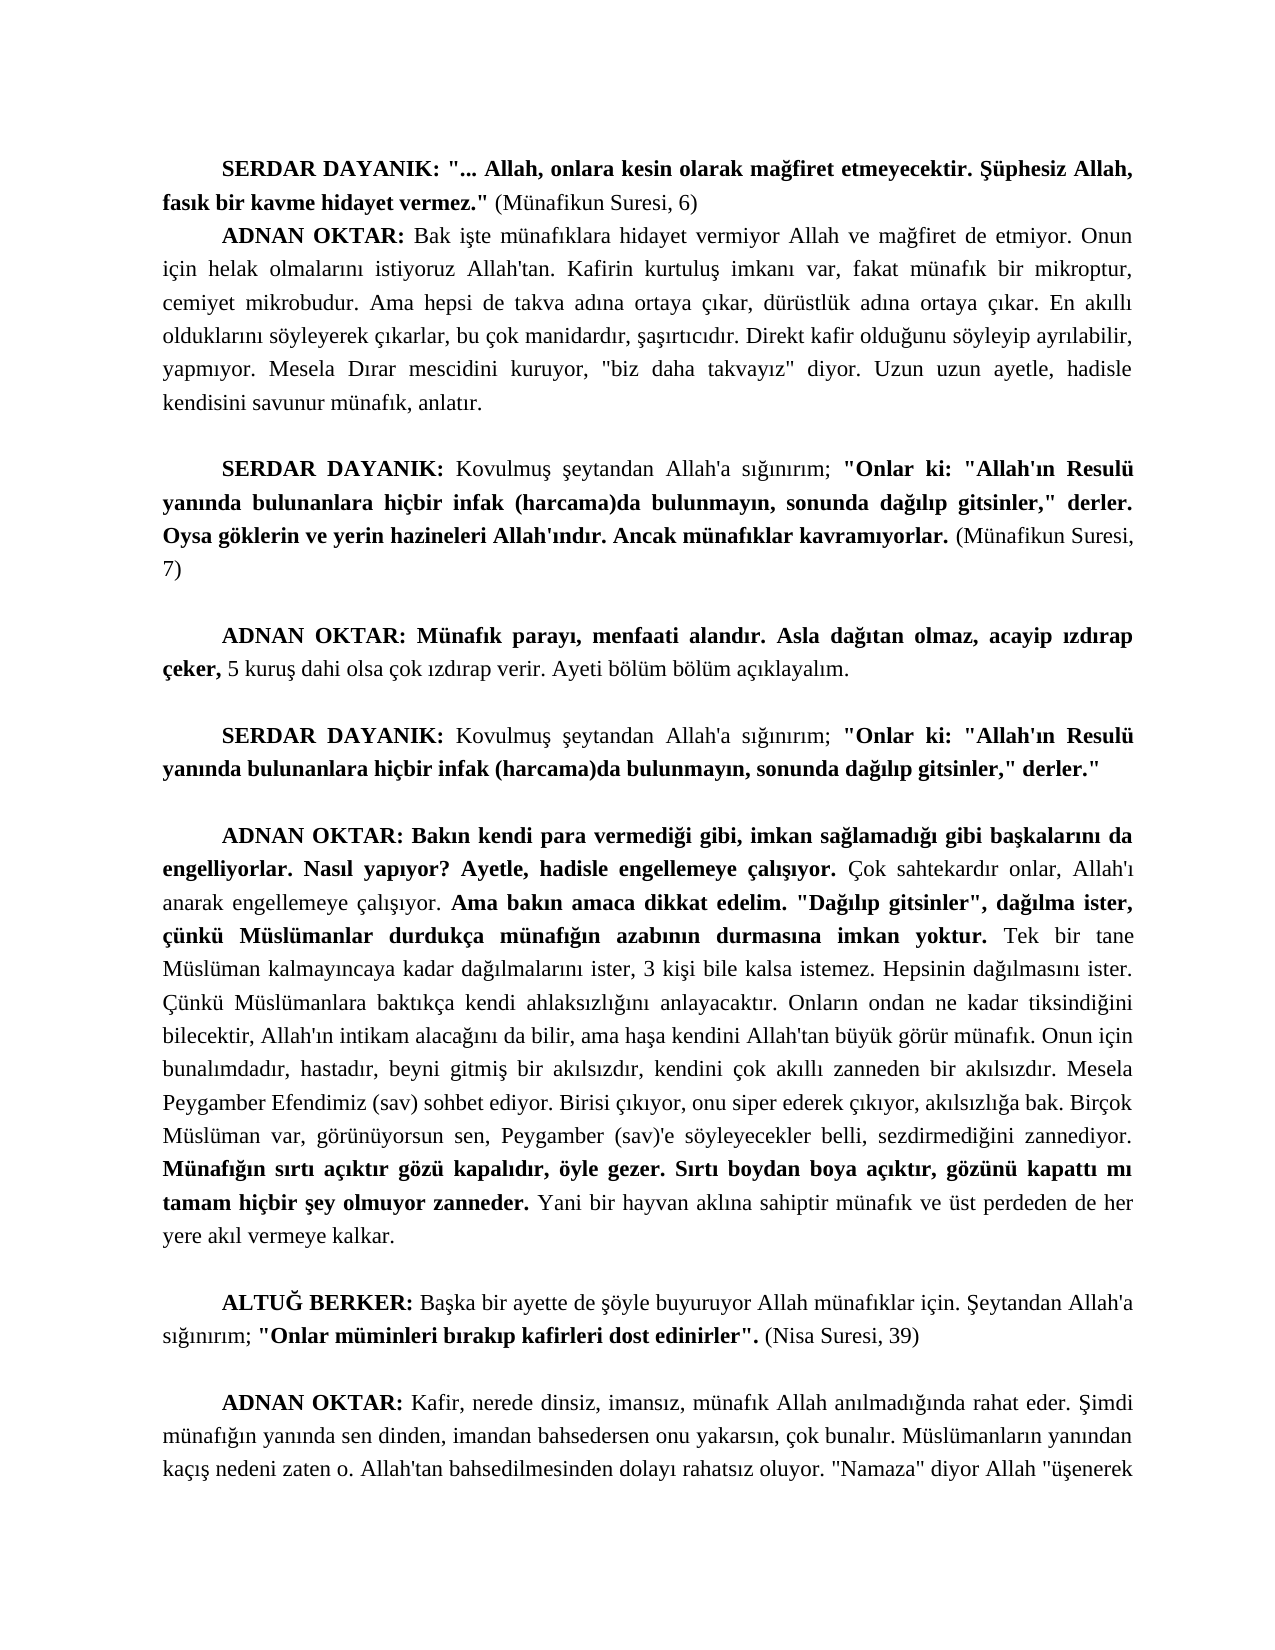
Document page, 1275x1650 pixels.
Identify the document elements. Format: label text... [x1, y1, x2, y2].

text ADNAN OKTAR: Münafık parayı, menfaati alandır. Asla dağıtan olmaz, acayip ızdırap çeker, 5 kuruş dahi olsa çok ızdırap verir. Ayeti bölüm bölüm açıklayalım. [162, 617, 1134, 683]
text SERDAR DAYANIK: "... Allah, onlara kesin olarak mağfiret etmeyecektir. Şüphesiz Allah, fasık bir kavme hidayet vermez." (Münafikun Suresi, 6) [162, 150, 1134, 217]
text ADNAN OKTAR: Bak işte münafıklara hidayet vermiyor Allah ve mağfiret de etmiyor. Onun için helak olmalarını istiyoruz Allah'tan. Kafirin kurtuluş imkanı var, fakat münafık bir mikroptur, cemiyet mikrobudur. Ama hepsi de takva adına ortaya çıkar, dürüstlük adına ortaya çıkar. En akıllı olduklarını söyleyerek çıkarlar, bu çok manidardır, şaşırtıcıdır. Direkt kafir olduğunu söyleyip ayrılabilir, yapmıyor. Mesela Dırar mescidini kuruyor, "biz daha takvayız" diyor. Uzun uzun ayetle, hadisle kendisini savunur münafık, anlatır. [162, 217, 1134, 417]
text SERDAR DAYANIK: Kovulmuş şeytandan Allah'a sığınırım; "Onlar ki: "Allah'ın Resulü yanında bulunanlara hiçbir infak (harcama)da bulunmayın, sonunda dağılıp gitsinler," derler." [162, 717, 1134, 783]
text SERDAR DAYANIK: Kovulmuş şeytandan Allah'a sığınırım; "Onlar ki: "Allah'ın Resulü yanında bulunanlara hiçbir infak (harcama)da bulunmayın, sonunda dağılıp gitsinler," derler. Oysa göklerin ve yerin hazineleri Allah'ındır. Ancak münafıklar kavramıyorlar. (Münafikun Suresi, 7) [162, 450, 1134, 583]
text ADNAN OKTAR: Kafir, nerede dinsiz, imansız, münafık Allah anılmadığında rahat eder. Şimdi münafığın yanında sen dinden, imandan bahsedersen onu yakarsın, çok bunalır. Müslümanların yanından kaçış nedeni zaten o. Allah'tan bahsedilmesinden dolayı rahatsız oluyor. "Namaza" diyor Allah "üşenerek [162, 1383, 1134, 1483]
text ADNAN OKTAR: Bakın kendi para vermediği gibi, imkan sağlamadığı gibi başkalarını da engelliyorlar. Nasıl yapıyor? Ayetle, hadisle engellemeye çalışıyor. Çok sahtekardır onlar, Allah'ı anarak engellemeye çalışıyor. Ama bakın amaca dikkat edelim. "Dağılıp gitsinler", dağılma ister, çünkü Müslümanlar durdukça münafığın azabının durmasına imkan yoktur. Tek bir tane Müslüman kalmayıncaya kadar dağılmalarını ister, 3 kişi bile kalsa istemez. Hepsinin dağılmasını ister. Çünkü Müslümanlara baktıkça kendi ahlaksızlığını anlayacaktır. Onların ondan ne kadar tiksindiğini bilecektir, Allah'ın intikam alacağını da bilir, ama haşa kendini Allah'tan büyük görür münafık. Onun için bunalımdadır, hastadır, beyni gitmiş bir akılsızdır, kendini çok akıllı zanneden bir akılsızdır. Mesela Peygamber Efendimiz (sav) sohbet ediyor. Birisi çıkıyor, onu siper ederek çıkıyor, akılsızlığa bak. Birçok Müslüman var, görünüyorsun sen, Peygamber (sav)'e söyleyecekler belli, sezdirmediğini zannediyor. Münafığın sırtı açıktır gözü kapalıdır, öyle gezer. Sırtı boydan boya açıktır, gözünü kapattı mı tamam hiçbir şey olmuyor zanneder. Yani bir hayvan aklına sahiptir münafık ve üst perdeden de her yere akıl vermeye kalkar. [162, 817, 1134, 1250]
text ALTUĞ BERKER: Başka bir ayette de şöyle buyuruyor Allah münafıklar için. Şeytandan Allah'a sığınırım; "Onlar müminleri bırakıp kafirleri dost edinirler". (Nisa Suresi, 39) [162, 1283, 1134, 1350]
